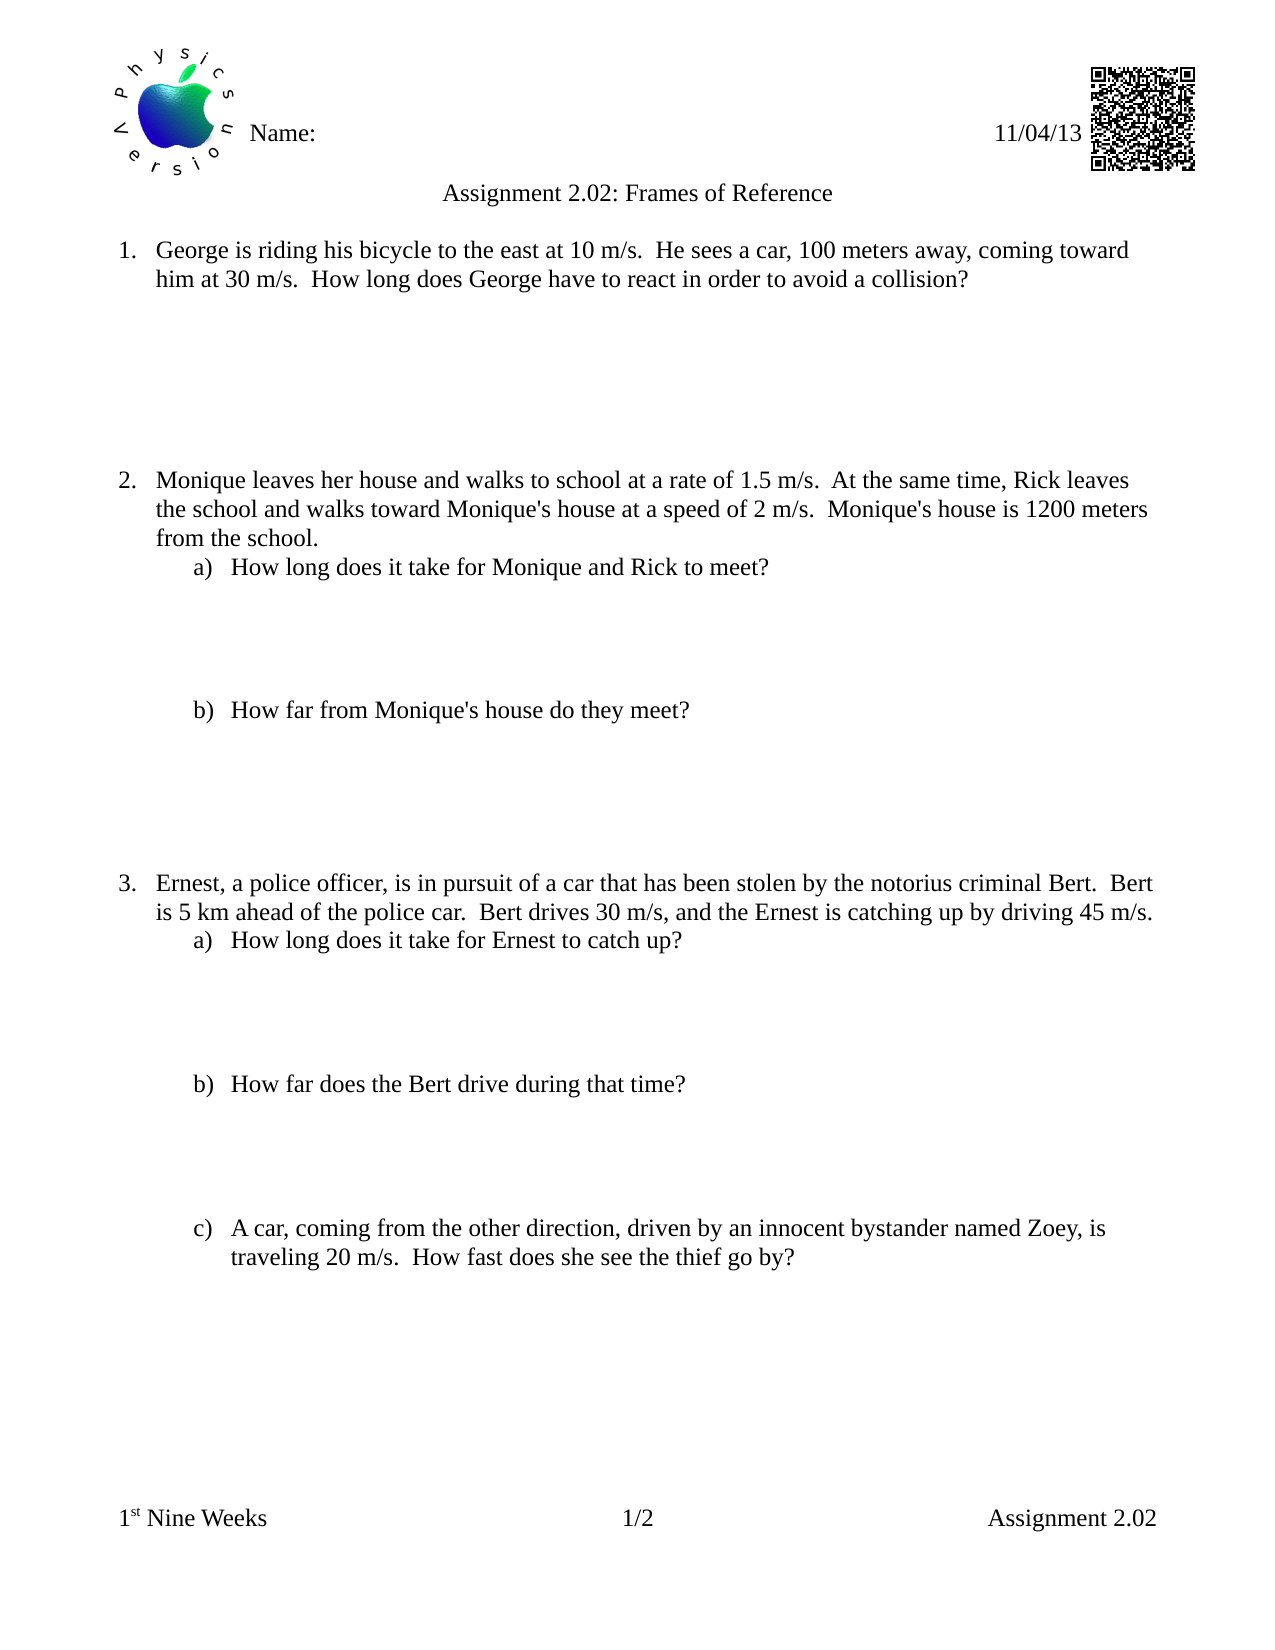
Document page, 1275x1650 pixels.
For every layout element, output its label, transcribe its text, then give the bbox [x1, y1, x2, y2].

list How long does it take for Monique and Rick to meet? [193, 552, 1157, 581]
list George is riding his bicycle to the east at 10 m/s. He sees a car, 100 meters away, coming toward him at 30 m/s. How long does George have to react in order to avoid a collision? [118, 236, 1157, 293]
picture [1082, 58, 1203, 179]
list How long does it take for Ernest to catch up? [193, 926, 1157, 954]
list How far does the Bert drive during that time? [193, 1069, 1157, 1098]
list How far from Monique's house do they meet? [193, 696, 1157, 724]
list Ernest, a police officer, is in pursuit of a car that has been stolen by the notorius criminal Bert. Bert is 5 km ahead of the police car. Bert drives 30 m/s, and the Ernest is catching up by driving 45 m/s. [118, 868, 1157, 926]
list Monique leaves her house and walks to school at a rate of 1.5 m/s. At the same time, Rick leaves the school and walks toward Monique's house at a speed of 2 m/s. Monique's house is 1200 meters from the school. [118, 466, 1157, 552]
text Assignment 2.02: Frames of Reference [118, 176, 1157, 207]
list A car, coming from the other direction, driven by an innocent bystander named Zoey, is traveling 20 m/s. How fast does she see the thief go by? [193, 1213, 1157, 1271]
picture [113, 48, 234, 176]
